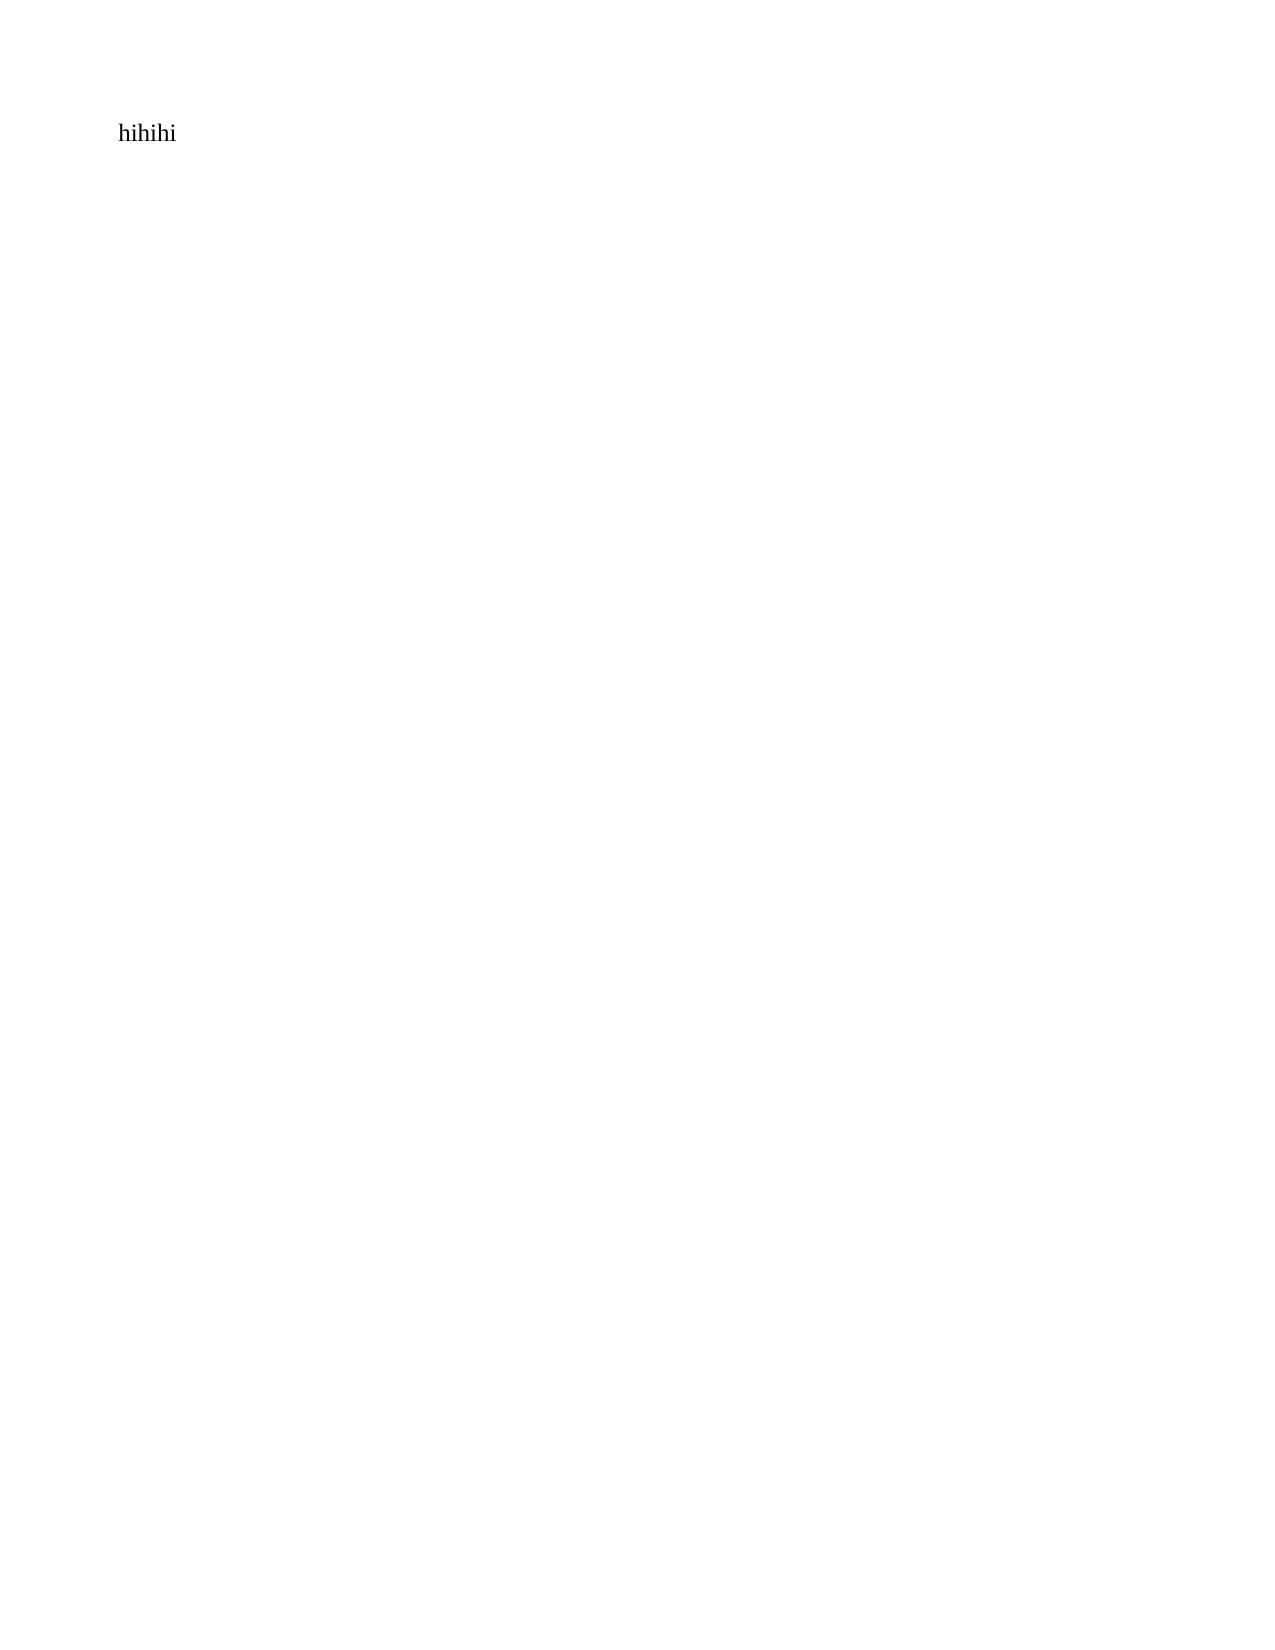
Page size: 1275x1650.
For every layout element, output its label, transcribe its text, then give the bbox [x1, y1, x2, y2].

text hihihi [118, 118, 1157, 147]
